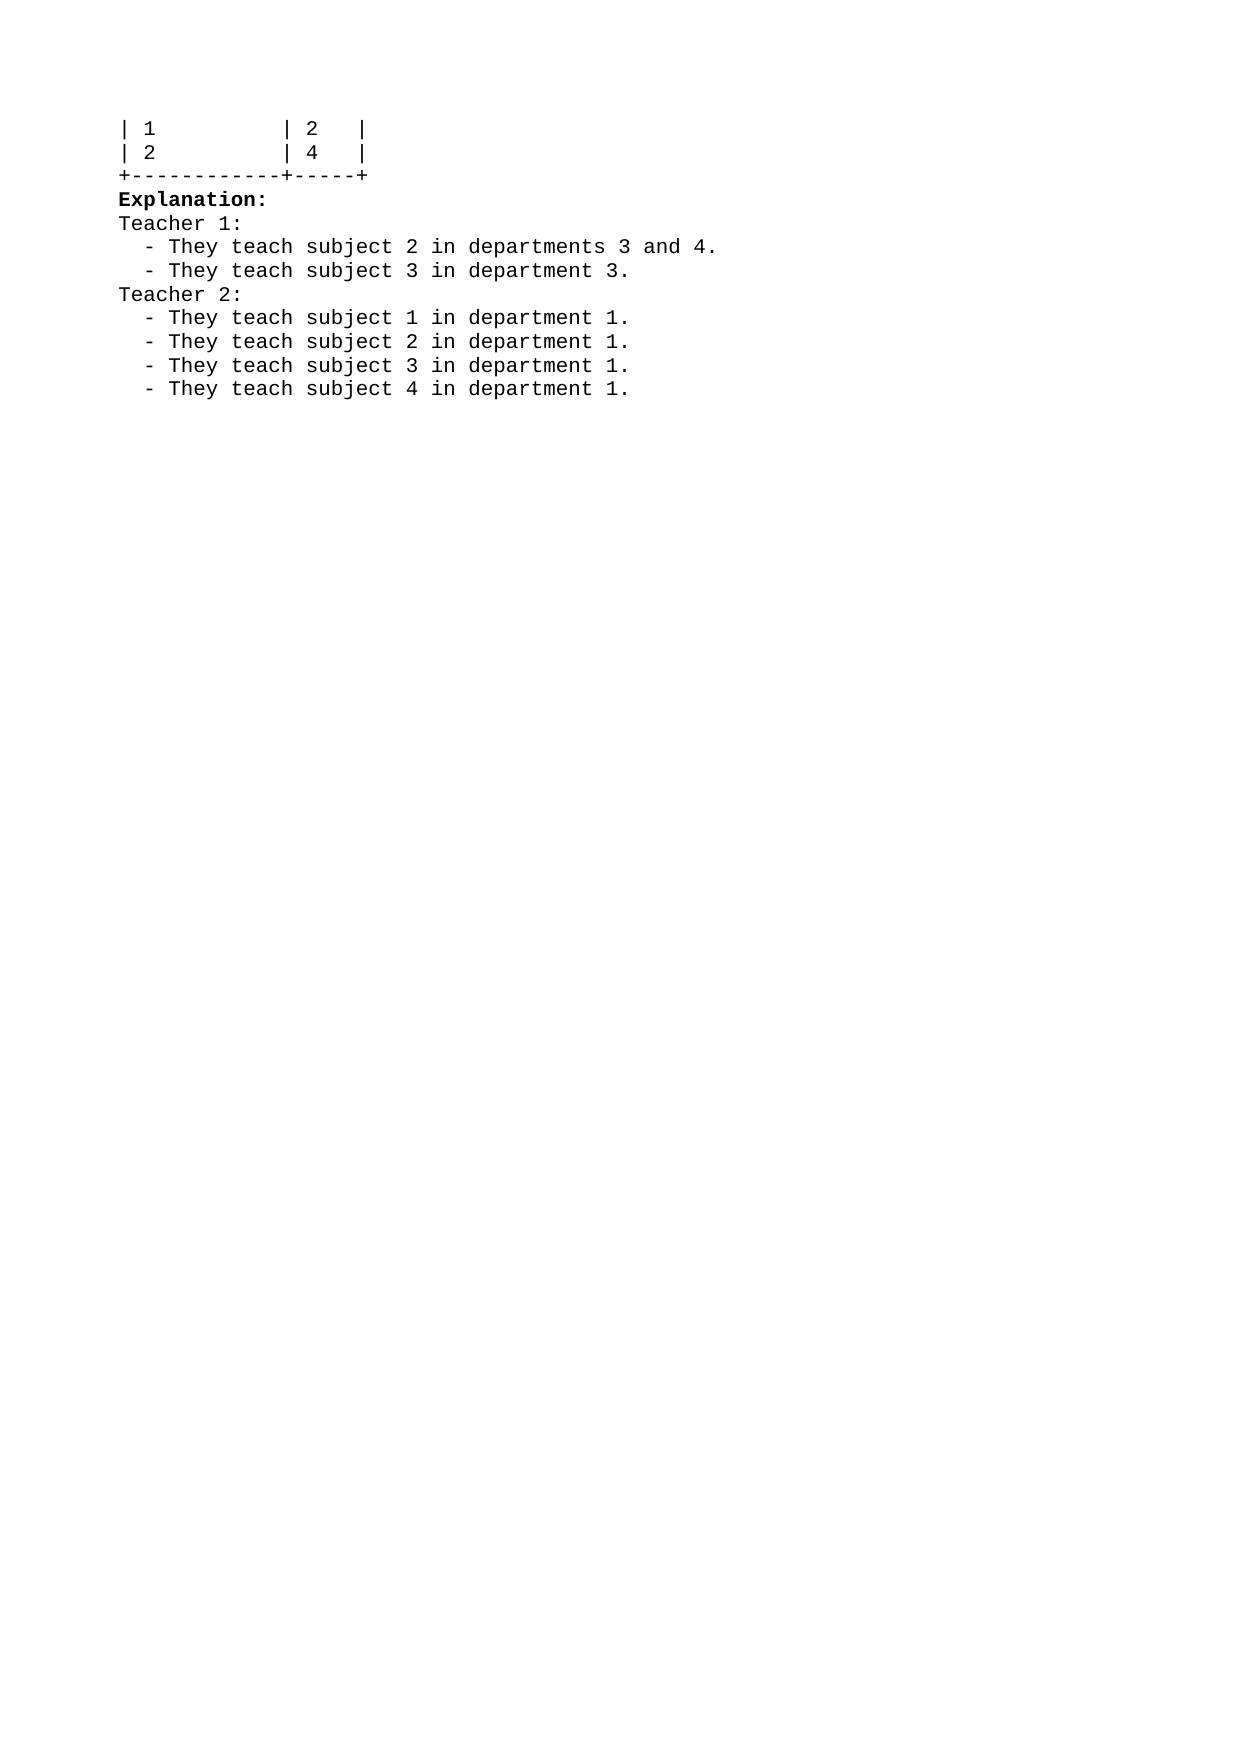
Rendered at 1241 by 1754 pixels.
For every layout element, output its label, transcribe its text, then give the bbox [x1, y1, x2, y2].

text - They teach subject 1 in department 1. [118, 307, 1122, 331]
text - They teach subject 3 in department 3. [118, 260, 1122, 284]
text Teacher 2: [118, 284, 1122, 307]
text - They teach subject 2 in departments 3 and 4. [118, 236, 1122, 260]
text - They teach subject 2 in department 1. [118, 331, 1122, 354]
text - They teach subject 3 in department 1. [118, 354, 1122, 378]
text Explanation: [118, 189, 1122, 213]
text | 2 | 4 | [118, 142, 1122, 165]
text | 1 | 2 | [118, 118, 1122, 142]
text +------------+-----+ [118, 165, 1122, 189]
text - They teach subject 4 in department 1. [118, 378, 1122, 402]
text Teacher 1: [118, 213, 1122, 236]
